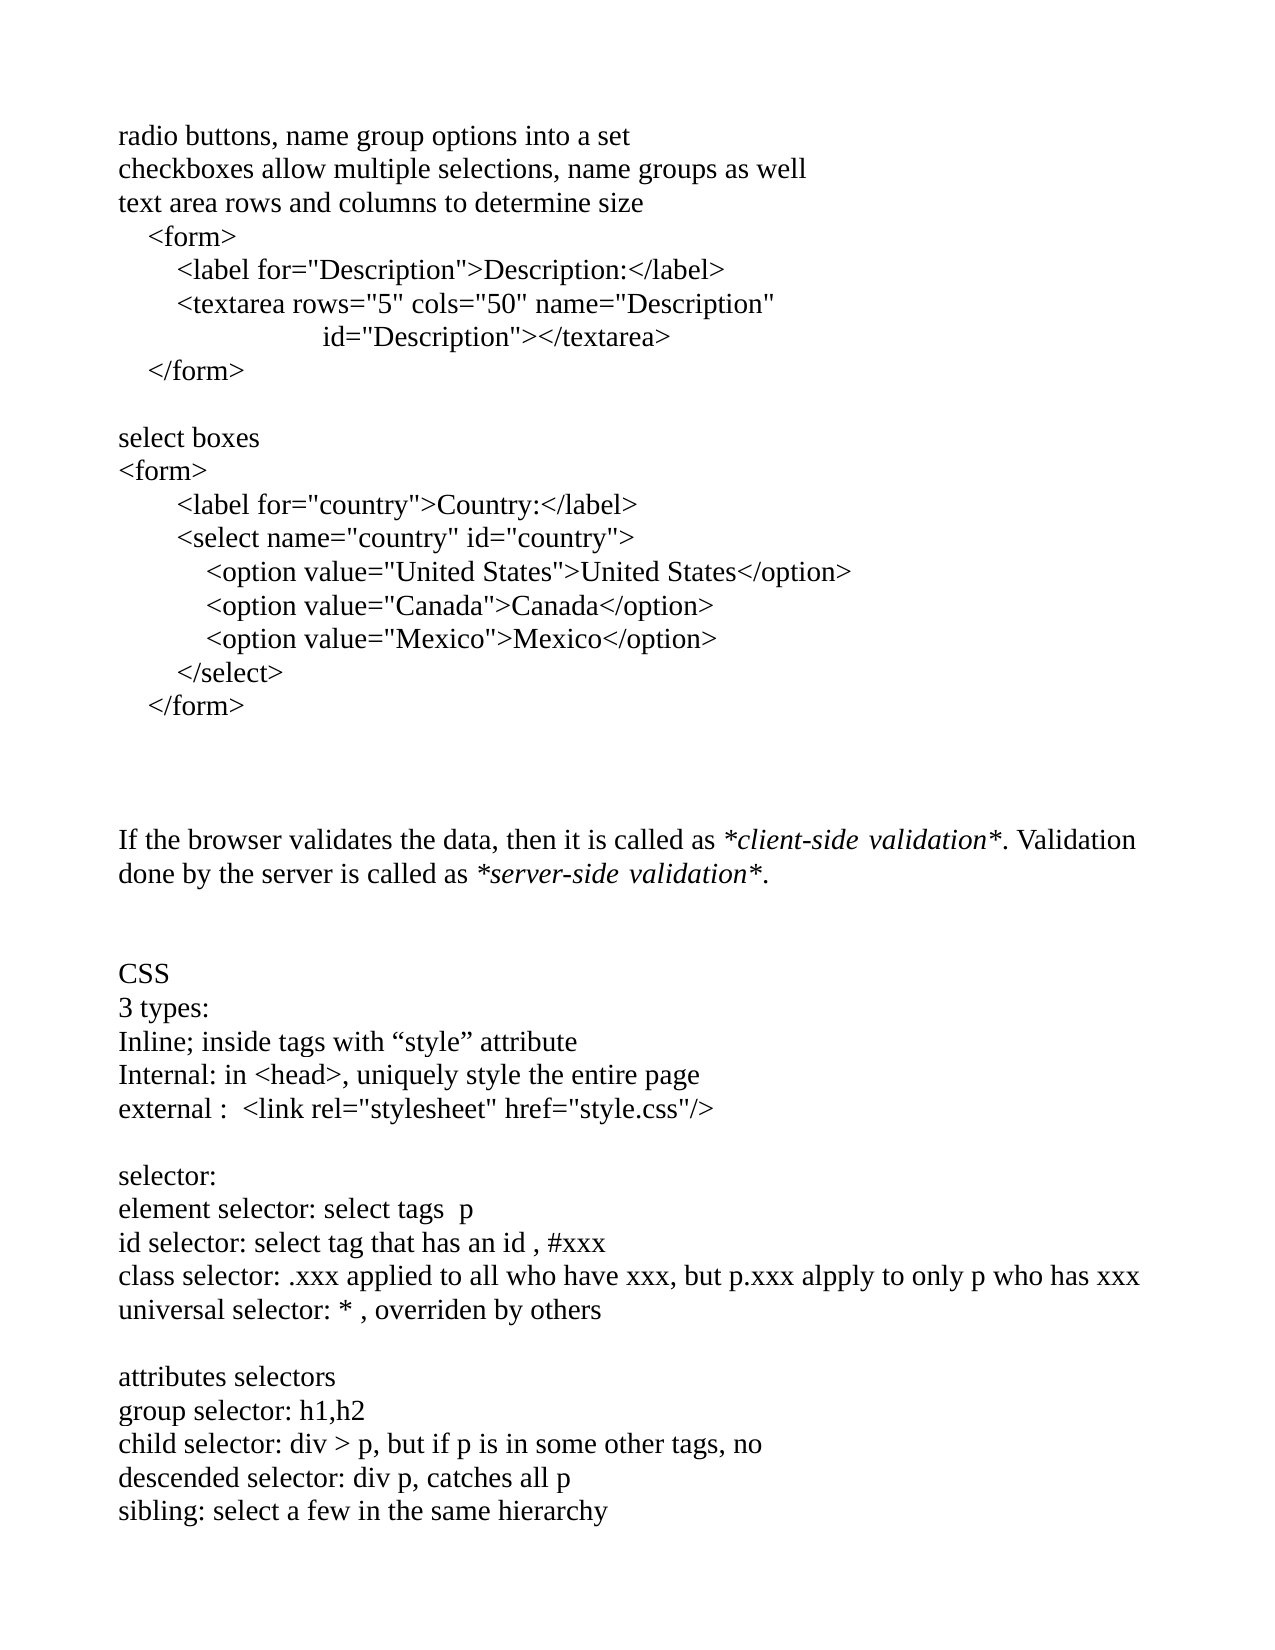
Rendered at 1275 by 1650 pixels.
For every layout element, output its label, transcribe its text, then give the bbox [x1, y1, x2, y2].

text <label for="country">Country:</label> [118, 487, 1157, 521]
text Internal: in <head>, uniquely style the entire page [118, 1057, 1157, 1091]
text CSS [118, 957, 1157, 990]
text <option value="Canada">Canada</option> [118, 588, 1157, 621]
text element selector: select tags p [118, 1191, 1157, 1225]
text selector: [118, 1158, 1157, 1191]
text <form> [118, 219, 1157, 252]
text radio buttons, name group options into a set [118, 118, 1157, 152]
text </form> [118, 353, 1157, 386]
text If the browser validates the data, then it is called as *client-side validation*. Validation done by the server is called as *server-side validation*. [118, 822, 1157, 889]
text id="Description"></textarea> [118, 319, 1157, 353]
text <textarea rows="5" cols="50" name="Description" [118, 286, 1157, 319]
text universal selector: * , overriden by others [118, 1292, 1157, 1326]
text checkboxes allow multiple selections, name groups as well [118, 152, 1157, 185]
text group selector: h1,h2 [118, 1393, 1157, 1426]
text id selector: select tag that has an id , #xxx [118, 1225, 1157, 1258]
text external : <link rel="stylesheet" href="style.css"/> [118, 1091, 1157, 1124]
text <option value="United States">United States</option> [118, 554, 1157, 588]
text Inline; inside tags with “style” attribute [118, 1024, 1157, 1057]
text <label for="Description">Description:</label> [118, 252, 1157, 286]
text sibling: select a few in the same hierarchy [118, 1493, 1157, 1527]
text class selector: .xxx applied to all who have xxx, but p.xxx alpply to only p who has xxx [118, 1258, 1157, 1292]
text <option value="Mexico">Mexico</option> [118, 621, 1157, 655]
text <form> [118, 453, 1157, 487]
text descended selector: div p, catches all p [118, 1460, 1157, 1493]
text 3 types: [118, 990, 1157, 1024]
text text area rows and columns to determine size [118, 185, 1157, 219]
text select boxes [118, 420, 1157, 453]
text <select name="country" id="country"> [118, 521, 1157, 554]
text attributes selectors [118, 1359, 1157, 1393]
text </select> [118, 655, 1157, 688]
text </form> [118, 688, 1157, 722]
text child selector: div > p, but if p is in some other tags, no [118, 1426, 1157, 1460]
